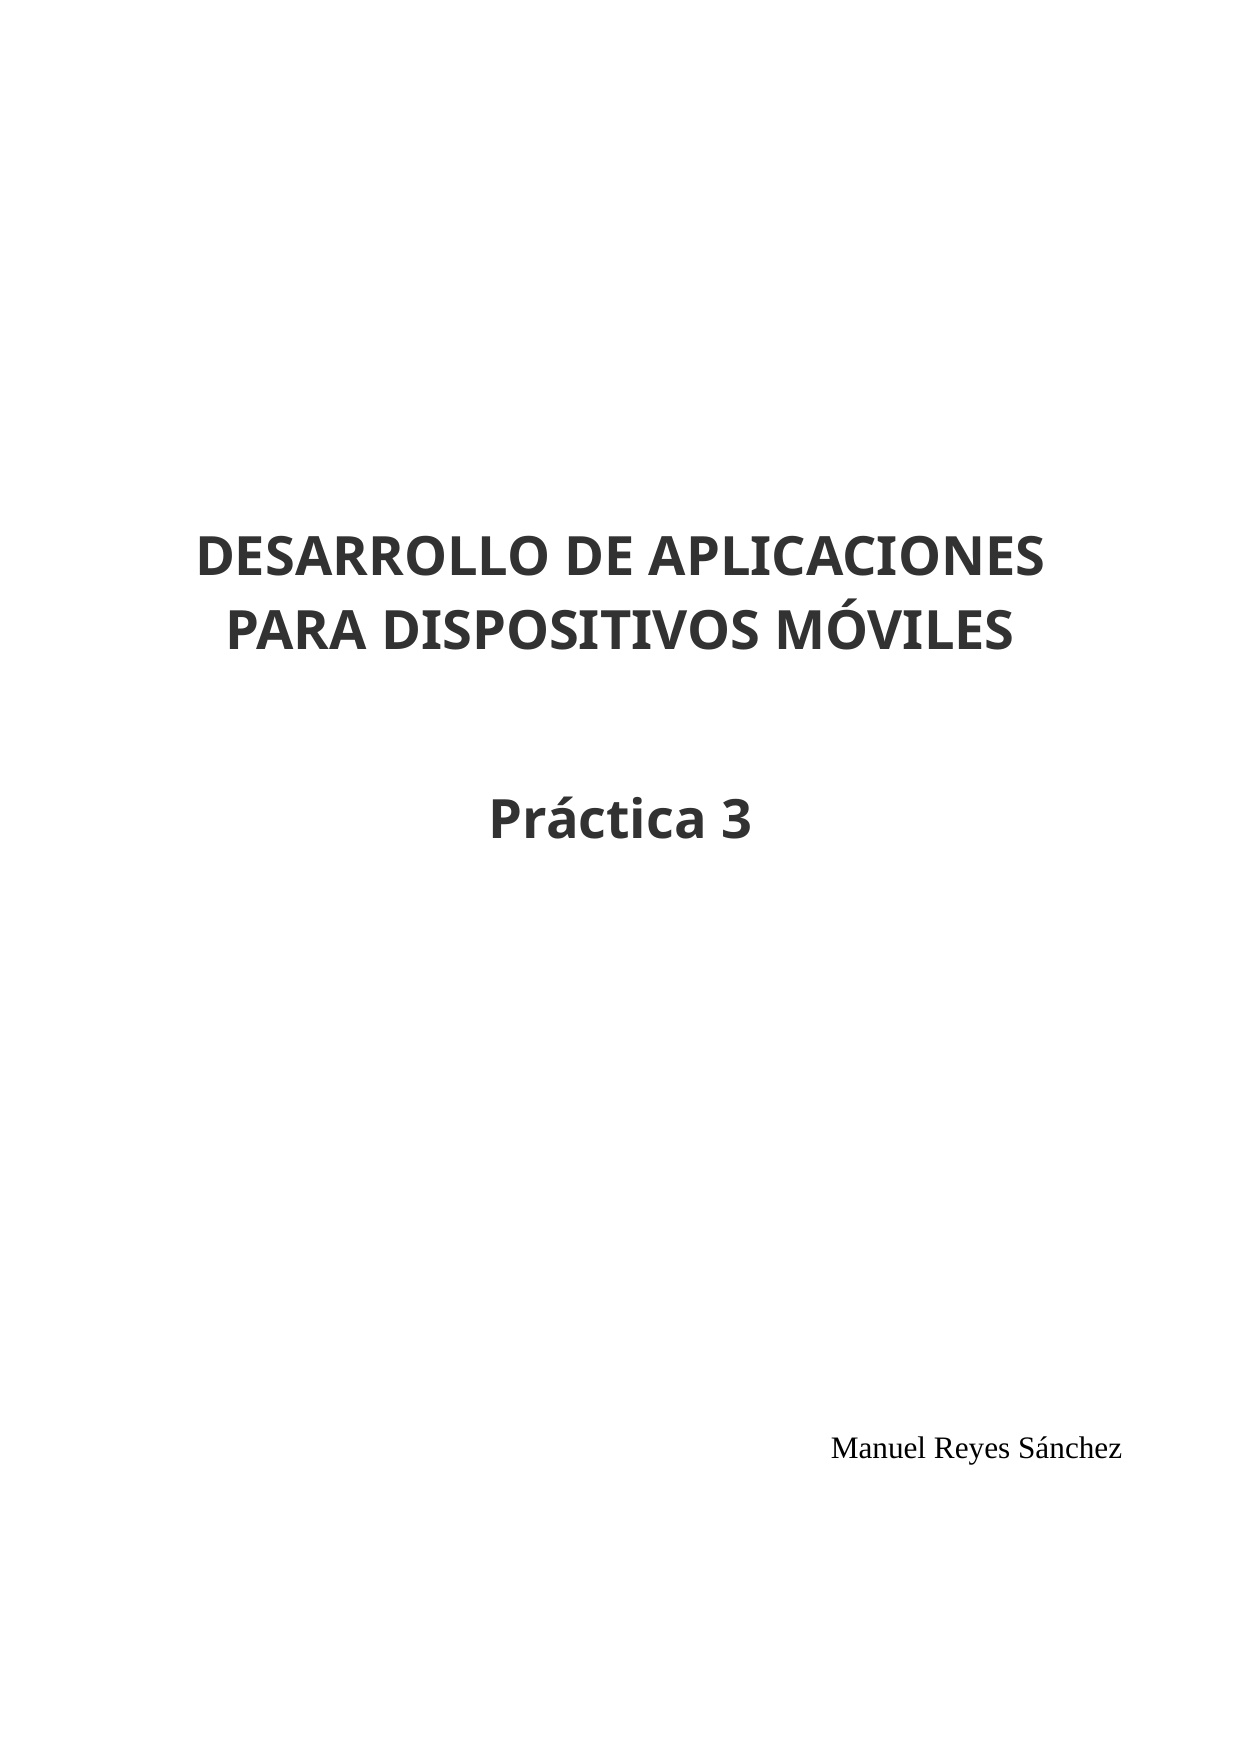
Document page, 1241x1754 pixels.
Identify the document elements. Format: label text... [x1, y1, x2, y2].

text Manuel Reyes Sánchez [118, 1430, 1122, 1466]
text Práctica 3 [118, 781, 1122, 854]
subtitle DESARROLLO DE APLICACIONES PARA DISPOSITIVOS MÓVILES [118, 517, 1122, 665]
